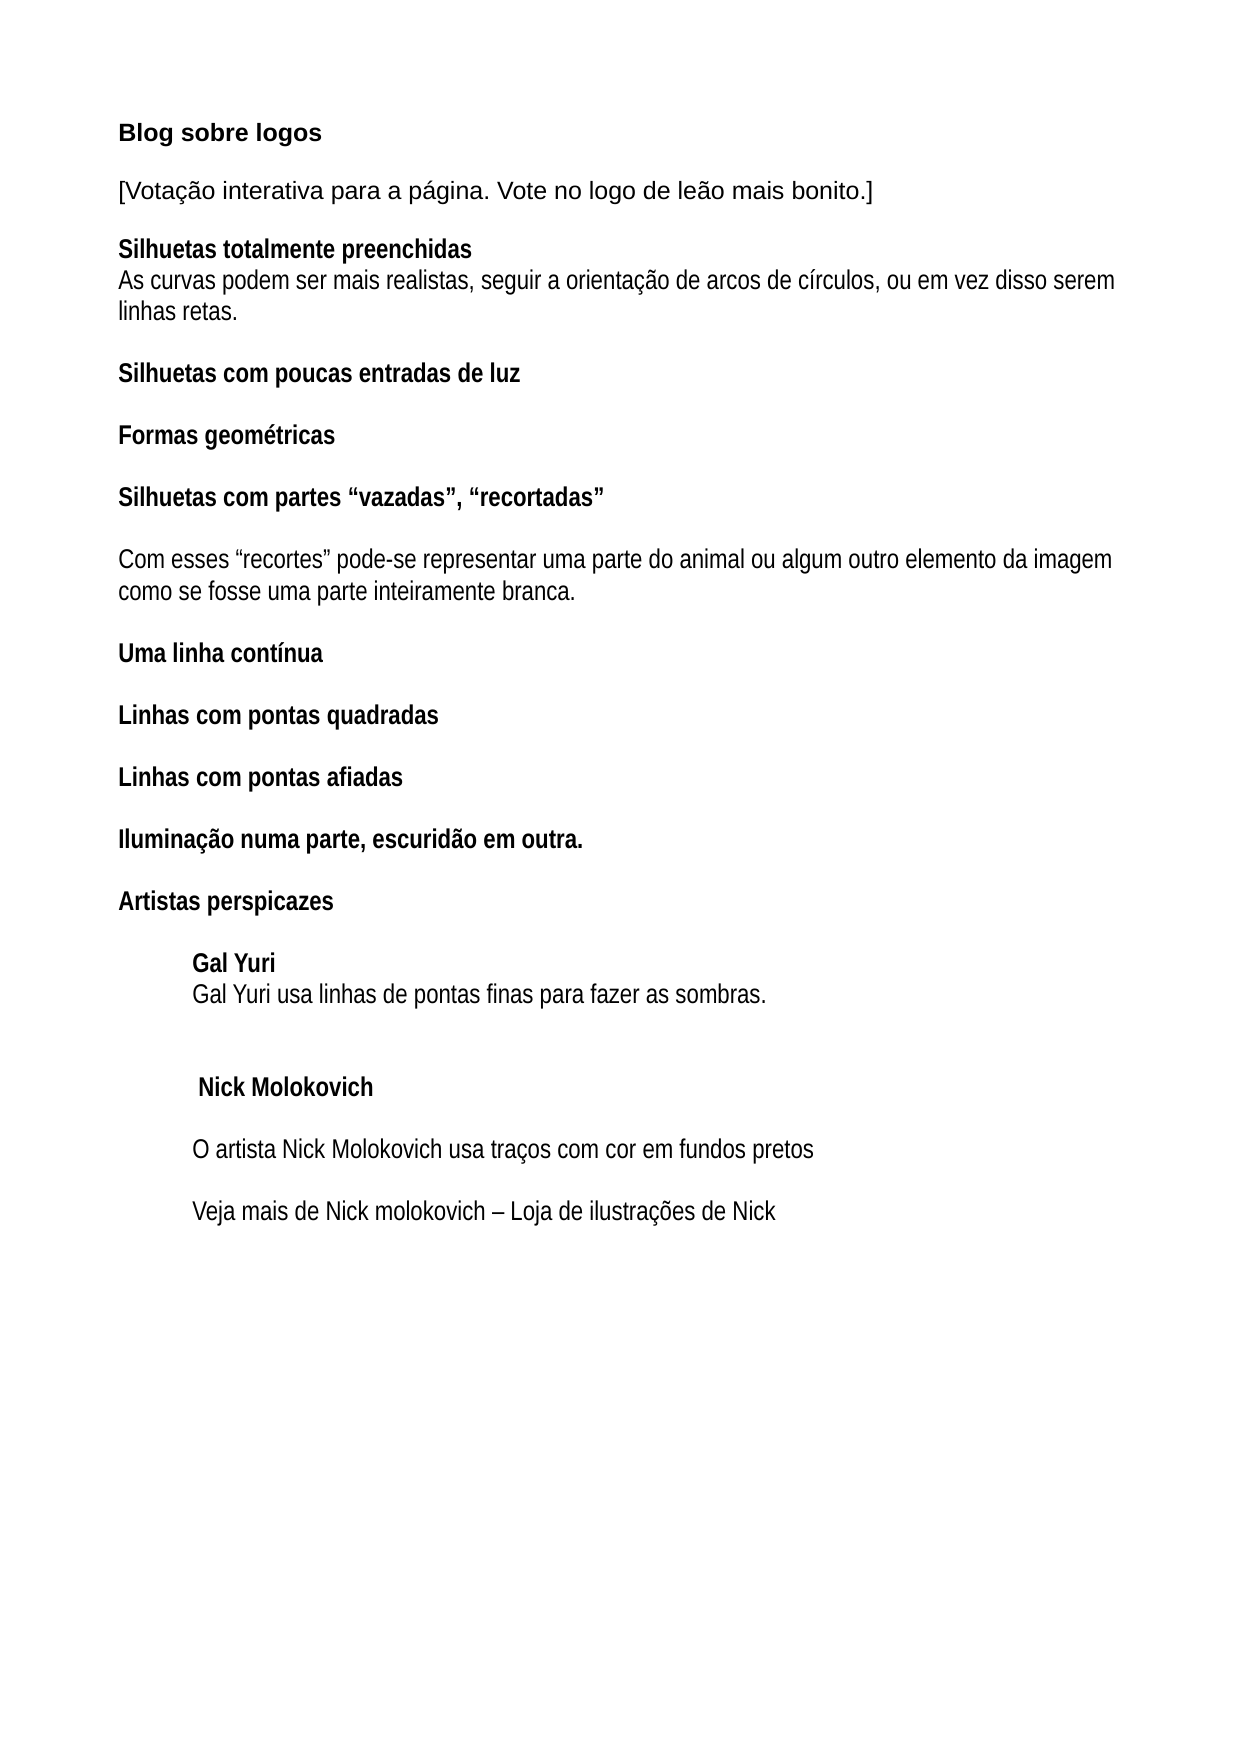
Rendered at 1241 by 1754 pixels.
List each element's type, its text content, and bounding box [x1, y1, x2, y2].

text Silhuetas com partes “vazadas”, “recortadas” [118, 481, 1122, 512]
text Veja mais de Nick molokovich – Loja de ilustrações de Nick [192, 1195, 1122, 1226]
text Silhuetas com poucas entradas de luz [118, 357, 1122, 388]
text Linhas com pontas quadradas [118, 699, 1122, 730]
text Formas geométricas [118, 419, 1122, 450]
text Linhas com pontas afiadas [118, 761, 1122, 792]
text Com esses “recortes” pode-se representar uma parte do animal ou algum outro elemento da imagem como se fosse uma parte inteiramente branca. [118, 543, 1122, 606]
text [Votação interativa para a página. Vote no logo de leão mais bonito.] [118, 176, 1122, 204]
text Nick Molokovich [192, 1071, 1122, 1102]
text As curvas podem ser mais realistas, seguir a orientação de arcos de círculos, ou em vez disso serem linhas retas. [118, 264, 1122, 326]
text Silhuetas totalmente preenchidas [118, 233, 1122, 264]
text Artistas perspicazes [118, 885, 1122, 916]
text Blog sobre logos [118, 118, 1122, 147]
text O artista Nick Molokovich usa traços com cor em fundos pretos [192, 1133, 1122, 1164]
text Uma linha contínua [118, 637, 1122, 668]
text Iluminação numa parte, escuridão em outra. [118, 823, 1122, 854]
text Gal Yuri usa linhas de pontas finas para fazer as sombras. [192, 978, 1122, 1009]
text Gal Yuri [192, 947, 1122, 978]
